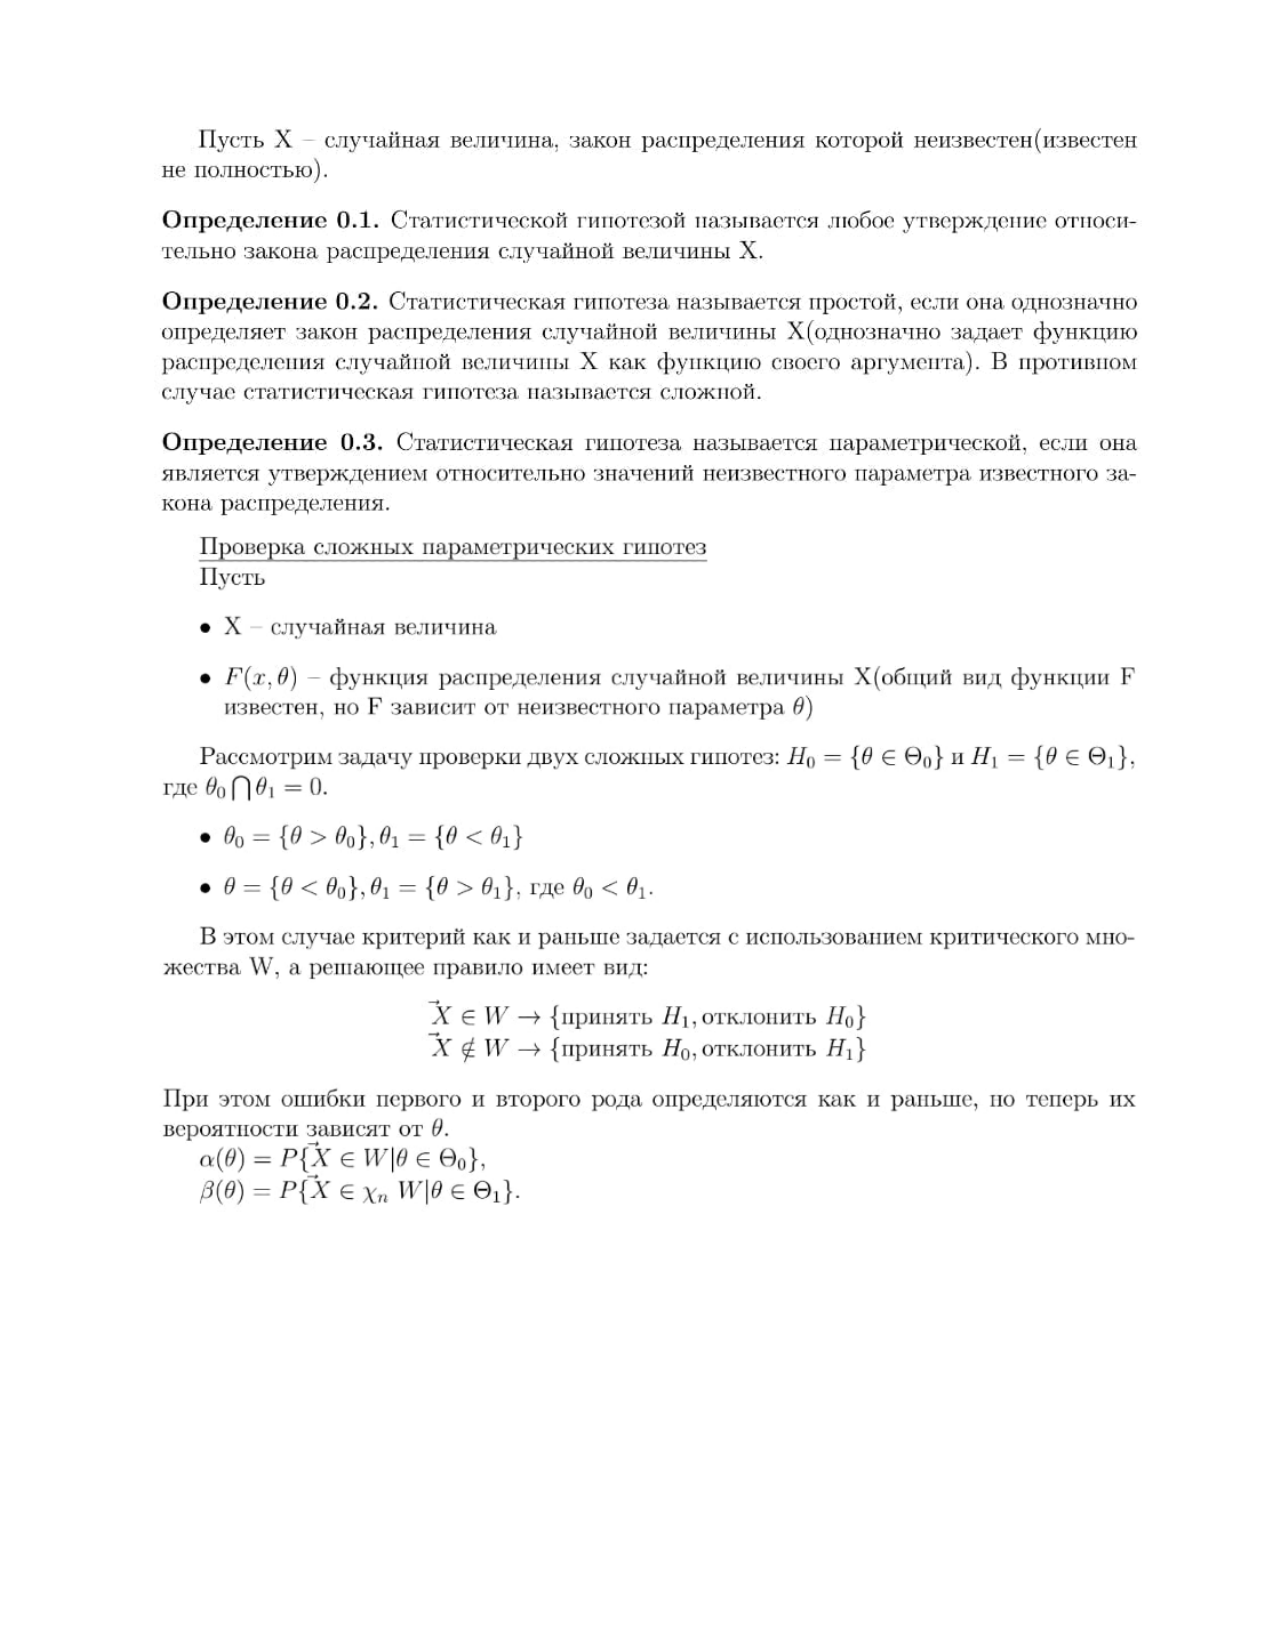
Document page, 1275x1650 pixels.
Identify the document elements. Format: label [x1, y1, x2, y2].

picture [136, 118, 1175, 1214]
